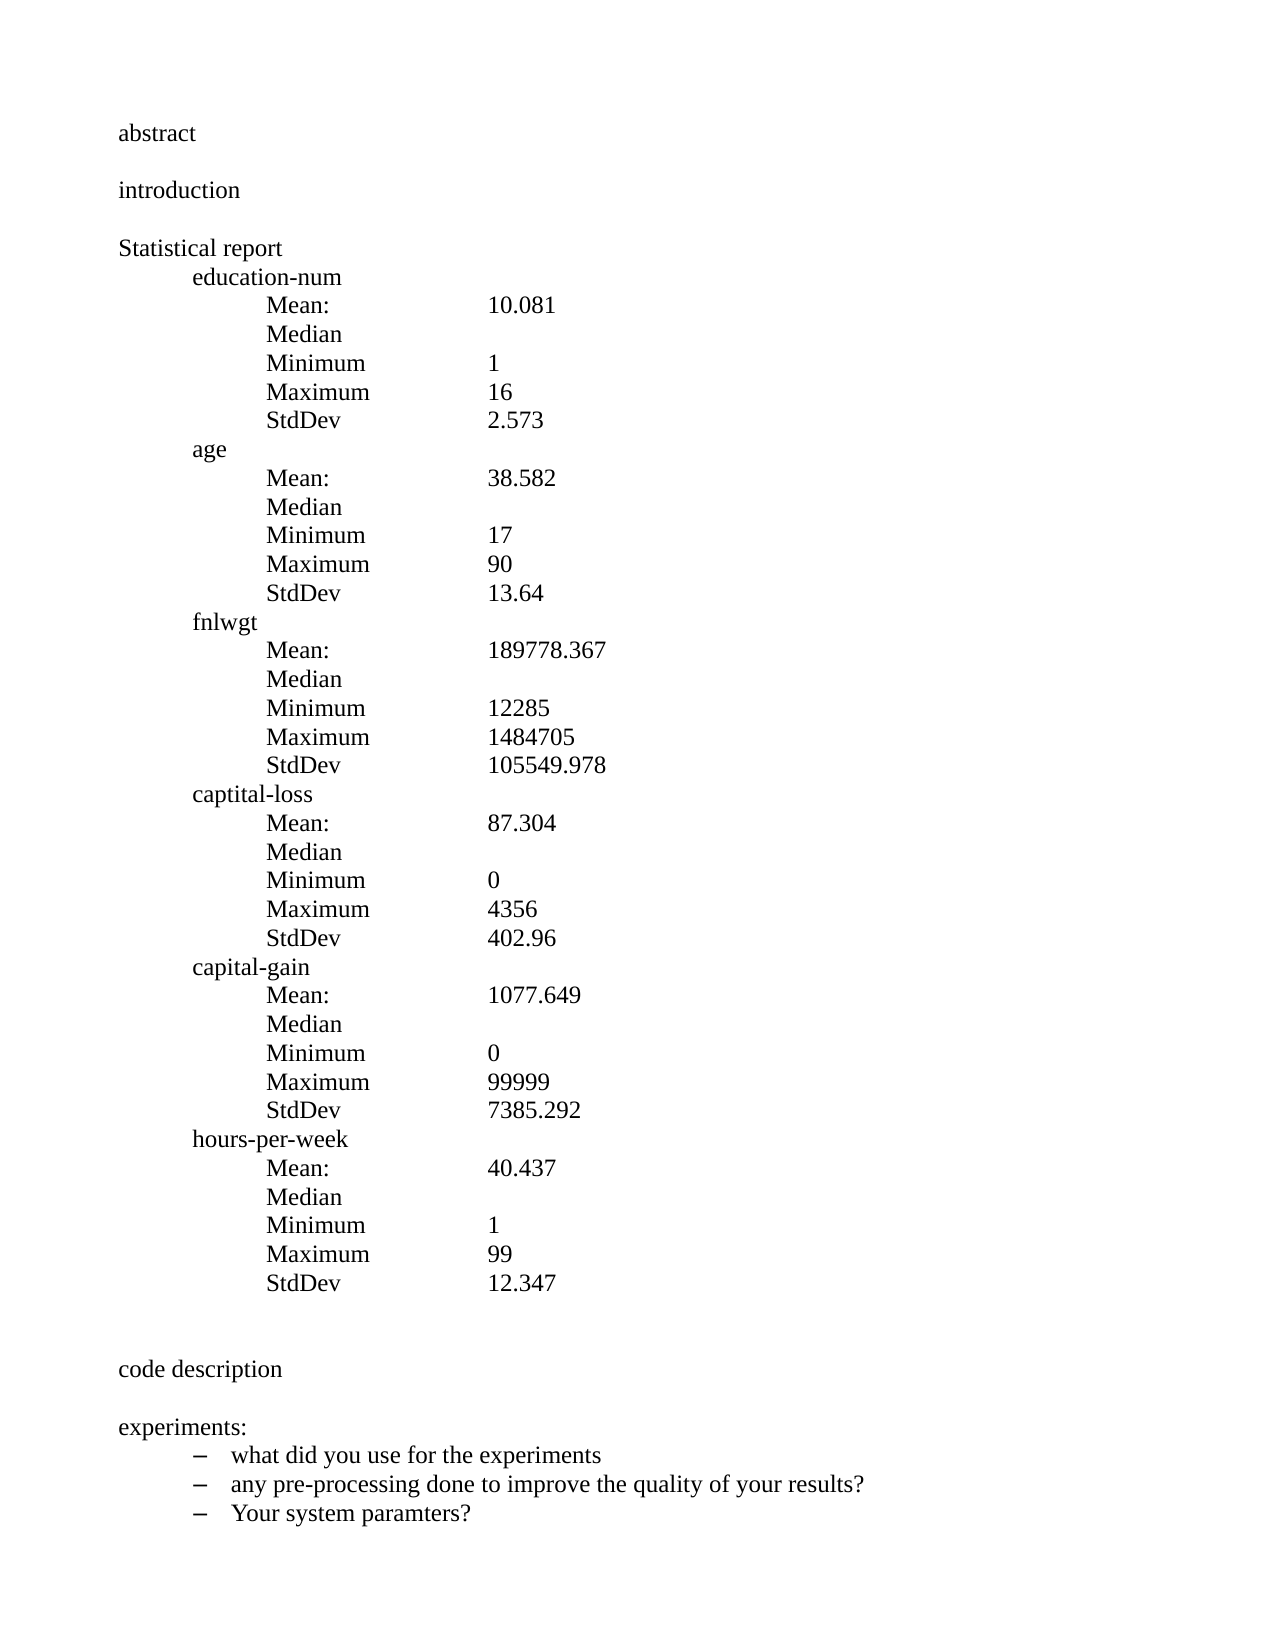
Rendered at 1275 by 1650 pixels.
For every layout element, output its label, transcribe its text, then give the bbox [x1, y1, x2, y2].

text code description [118, 1354, 1157, 1383]
text Median [118, 837, 1157, 866]
text Mean: 10.081 [118, 291, 1157, 319]
text Minimum 12285 [118, 693, 1157, 722]
text Mean: 87.304 [118, 808, 1157, 837]
list any pre-processing done to improve the quality of your results? [193, 1469, 1157, 1498]
text hours-per-week [118, 1124, 1157, 1153]
text StdDev 2.573 [118, 406, 1157, 434]
text Mean: 40.437 [118, 1153, 1157, 1182]
text education-num [118, 262, 1157, 291]
text Minimum 0 [118, 866, 1157, 894]
text StdDev 402.96 [118, 923, 1157, 952]
text StdDev 7385.292 [118, 1096, 1157, 1124]
text StdDev 105549.978 [118, 751, 1157, 779]
list Your system paramters? [193, 1498, 1157, 1527]
text Maximum 1484705 [118, 722, 1157, 751]
text Median [118, 1182, 1157, 1211]
text Median [118, 1009, 1157, 1038]
text Minimum 1 [118, 348, 1157, 377]
text StdDev 13.64 [118, 578, 1157, 607]
text Minimum 1 [118, 1211, 1157, 1239]
text Minimum 17 [118, 521, 1157, 549]
text age [118, 434, 1157, 463]
text introduction [118, 176, 1157, 204]
text fnlwgt [118, 607, 1157, 636]
text Maximum 90 [118, 549, 1157, 578]
text Median [118, 492, 1157, 521]
text Median [118, 664, 1157, 693]
text Statistical report [118, 233, 1157, 262]
text Median [118, 319, 1157, 348]
text StdDev 12.347 [118, 1268, 1157, 1297]
list what did you use for the experiments [193, 1441, 1157, 1469]
text capital-gain [118, 952, 1157, 981]
text Maximum 16 [118, 377, 1157, 406]
text Mean: 189778.367 [118, 636, 1157, 664]
text Maximum 99999 [118, 1067, 1157, 1096]
text Mean: 38.582 [118, 463, 1157, 492]
text Maximum 4356 [118, 894, 1157, 923]
text experiments: [118, 1412, 1157, 1441]
text abstract [118, 118, 1157, 147]
text Minimum 0 [118, 1038, 1157, 1067]
text captital-loss [118, 779, 1157, 808]
text Mean: 1077.649 [118, 981, 1157, 1009]
text Maximum 99 [118, 1239, 1157, 1268]
